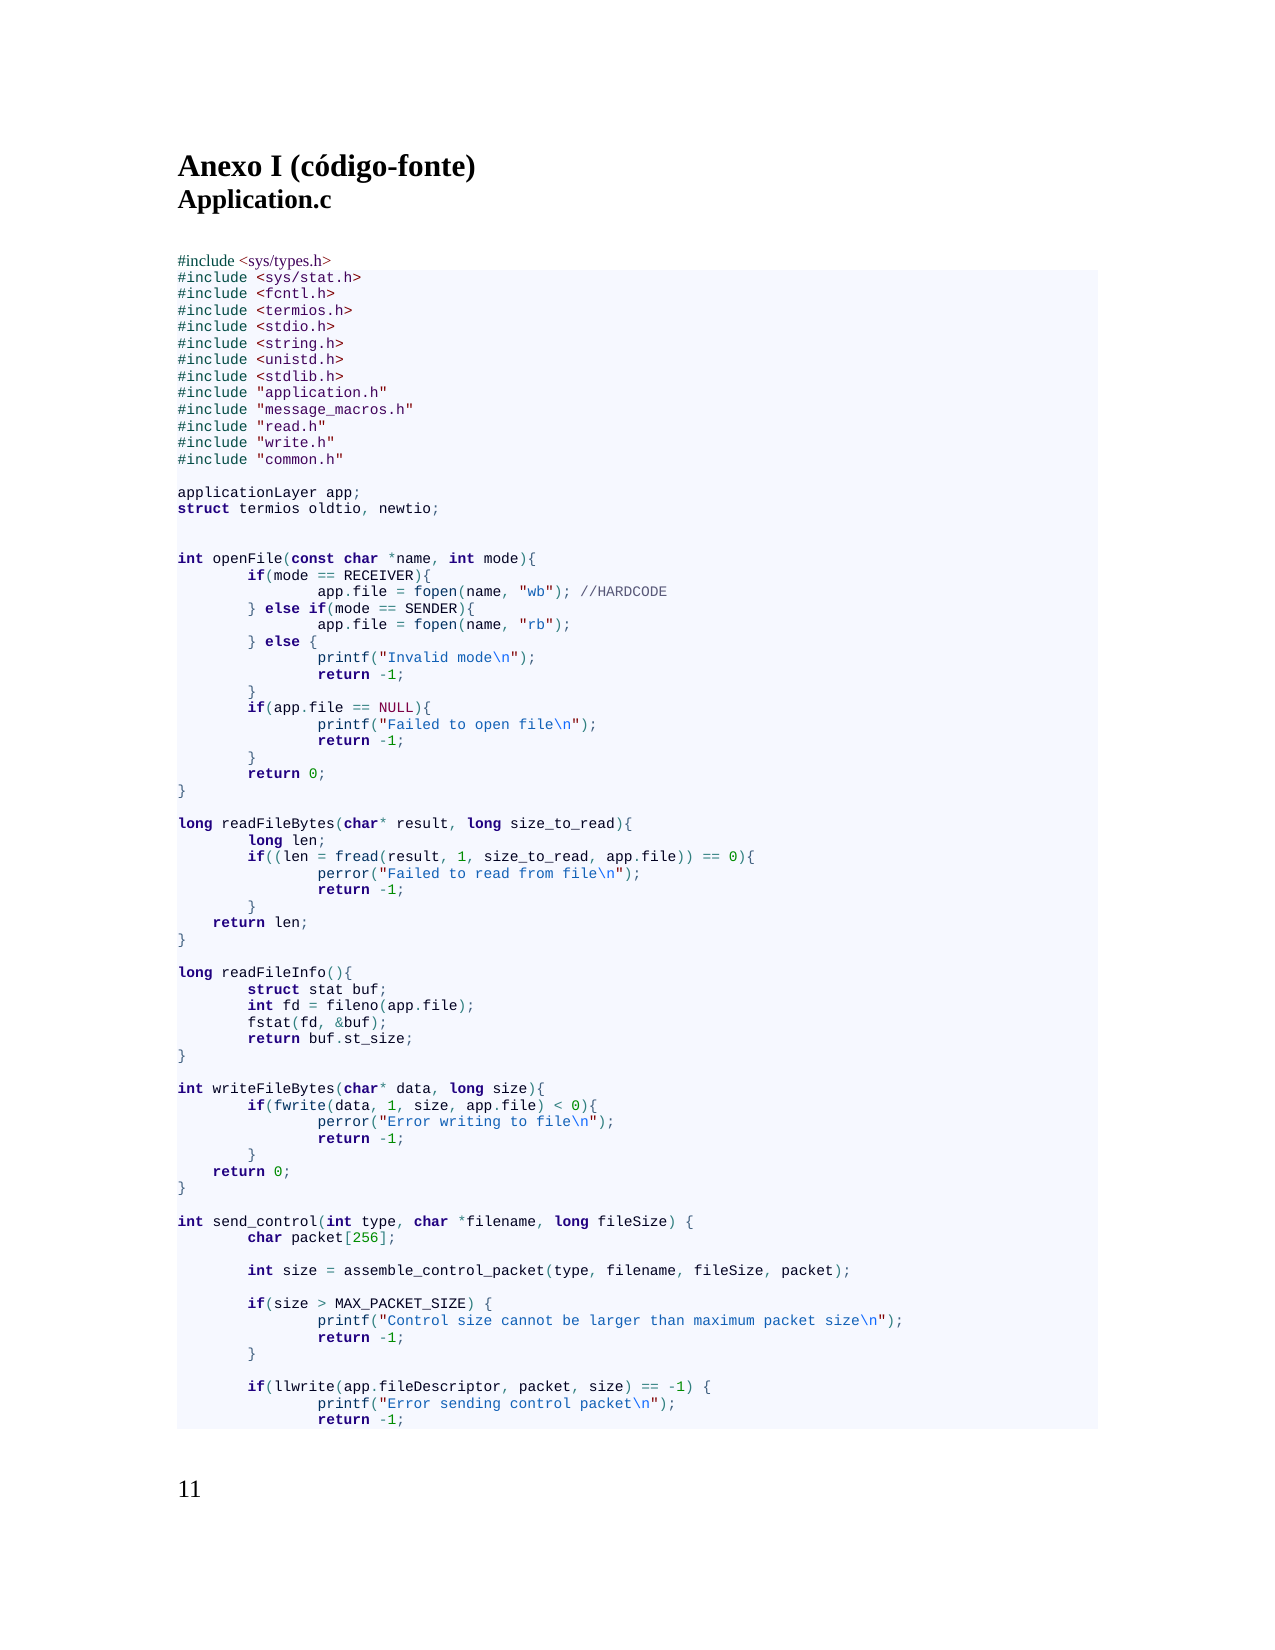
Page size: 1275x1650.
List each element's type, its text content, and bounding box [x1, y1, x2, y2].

text } [177, 899, 1098, 916]
text } [177, 1048, 1098, 1065]
text app.file = fopen(name, "wb"); //HARDCODE [177, 584, 1098, 601]
text int send_control(int type, char *filename, long fileSize) { [177, 1214, 1098, 1230]
text perror("Failed to read from file\n"); [177, 866, 1098, 883]
text return 0; [177, 767, 1098, 783]
text #include "read.h" [177, 419, 1098, 435]
text #include "application.h" [177, 386, 1098, 402]
text printf("Control size cannot be larger than maximum packet size\n"); [177, 1313, 1098, 1330]
text #include <fcntl.h> [177, 286, 1098, 303]
text #include <termios.h> [177, 303, 1098, 319]
text #include <sys/types.h> [177, 251, 1098, 270]
text } [177, 1148, 1098, 1164]
text #include <stdlib.h> [177, 369, 1098, 386]
text Anexo I (código-fonte) [177, 148, 1098, 183]
text char packet[256]; [177, 1230, 1098, 1247]
text applicationLayer app; [177, 485, 1098, 502]
text if((len = fread(result, 1, size_to_read, app.file)) == 0){ [177, 849, 1098, 866]
text app.file = fopen(name, "rb"); [177, 618, 1098, 634]
text #include <stdio.h> [177, 319, 1098, 336]
text return 0; [177, 1164, 1098, 1181]
text return buf.st_size; [177, 1032, 1098, 1048]
text if(fwrite(data, 1, size, app.file) < 0){ [177, 1098, 1098, 1114]
text } else { [177, 634, 1098, 651]
text int writeFileBytes(char* data, long size){ [177, 1081, 1098, 1098]
text if(size > MAX_PACKET_SIZE) { [177, 1297, 1098, 1313]
text #include "message_macros.h" [177, 402, 1098, 419]
text printf("Invalid mode\n"); [177, 651, 1098, 667]
text printf("Failed to open file\n"); [177, 717, 1098, 733]
text return -1; [177, 667, 1098, 684]
text return -1; [177, 733, 1098, 750]
text return -1; [177, 1413, 1098, 1429]
text if(llwrite(app.fileDescriptor, packet, size) == -1) { [177, 1379, 1098, 1396]
text return -1; [177, 1131, 1098, 1148]
text if(mode == RECEIVER){ [177, 568, 1098, 584]
text #include "write.h" [177, 435, 1098, 452]
text } [177, 1346, 1098, 1363]
text int fd = fileno(app.file); [177, 998, 1098, 1015]
text return len; [177, 916, 1098, 932]
text #include <unistd.h> [177, 353, 1098, 369]
text struct termios oldtio, newtio; [177, 502, 1098, 518]
text } [177, 1181, 1098, 1197]
text Application.c [177, 183, 1098, 215]
text return -1; [177, 1330, 1098, 1346]
text if(app.file == NULL){ [177, 700, 1098, 717]
text int openFile(const char *name, int mode){ [177, 551, 1098, 568]
text struct stat buf; [177, 982, 1098, 998]
text perror("Error writing to file\n"); [177, 1114, 1098, 1131]
text long readFileInfo(){ [177, 965, 1098, 982]
text } else if(mode == SENDER){ [177, 601, 1098, 618]
text #include <sys/stat.h> [177, 270, 1098, 286]
text fstat(fd, &buf); [177, 1015, 1098, 1032]
text } [177, 783, 1098, 800]
text return -1; [177, 883, 1098, 899]
text } [177, 684, 1098, 700]
text long len; [177, 833, 1098, 849]
text } [177, 932, 1098, 949]
text #include <string.h> [177, 336, 1098, 353]
text int size = assemble_control_packet(type, filename, fileSize, packet); [177, 1263, 1098, 1280]
text #include "common.h" [177, 452, 1098, 468]
text printf("Error sending control packet\n"); [177, 1396, 1098, 1413]
text long readFileBytes(char* result, long size_to_read){ [177, 816, 1098, 833]
text } [177, 750, 1098, 767]
